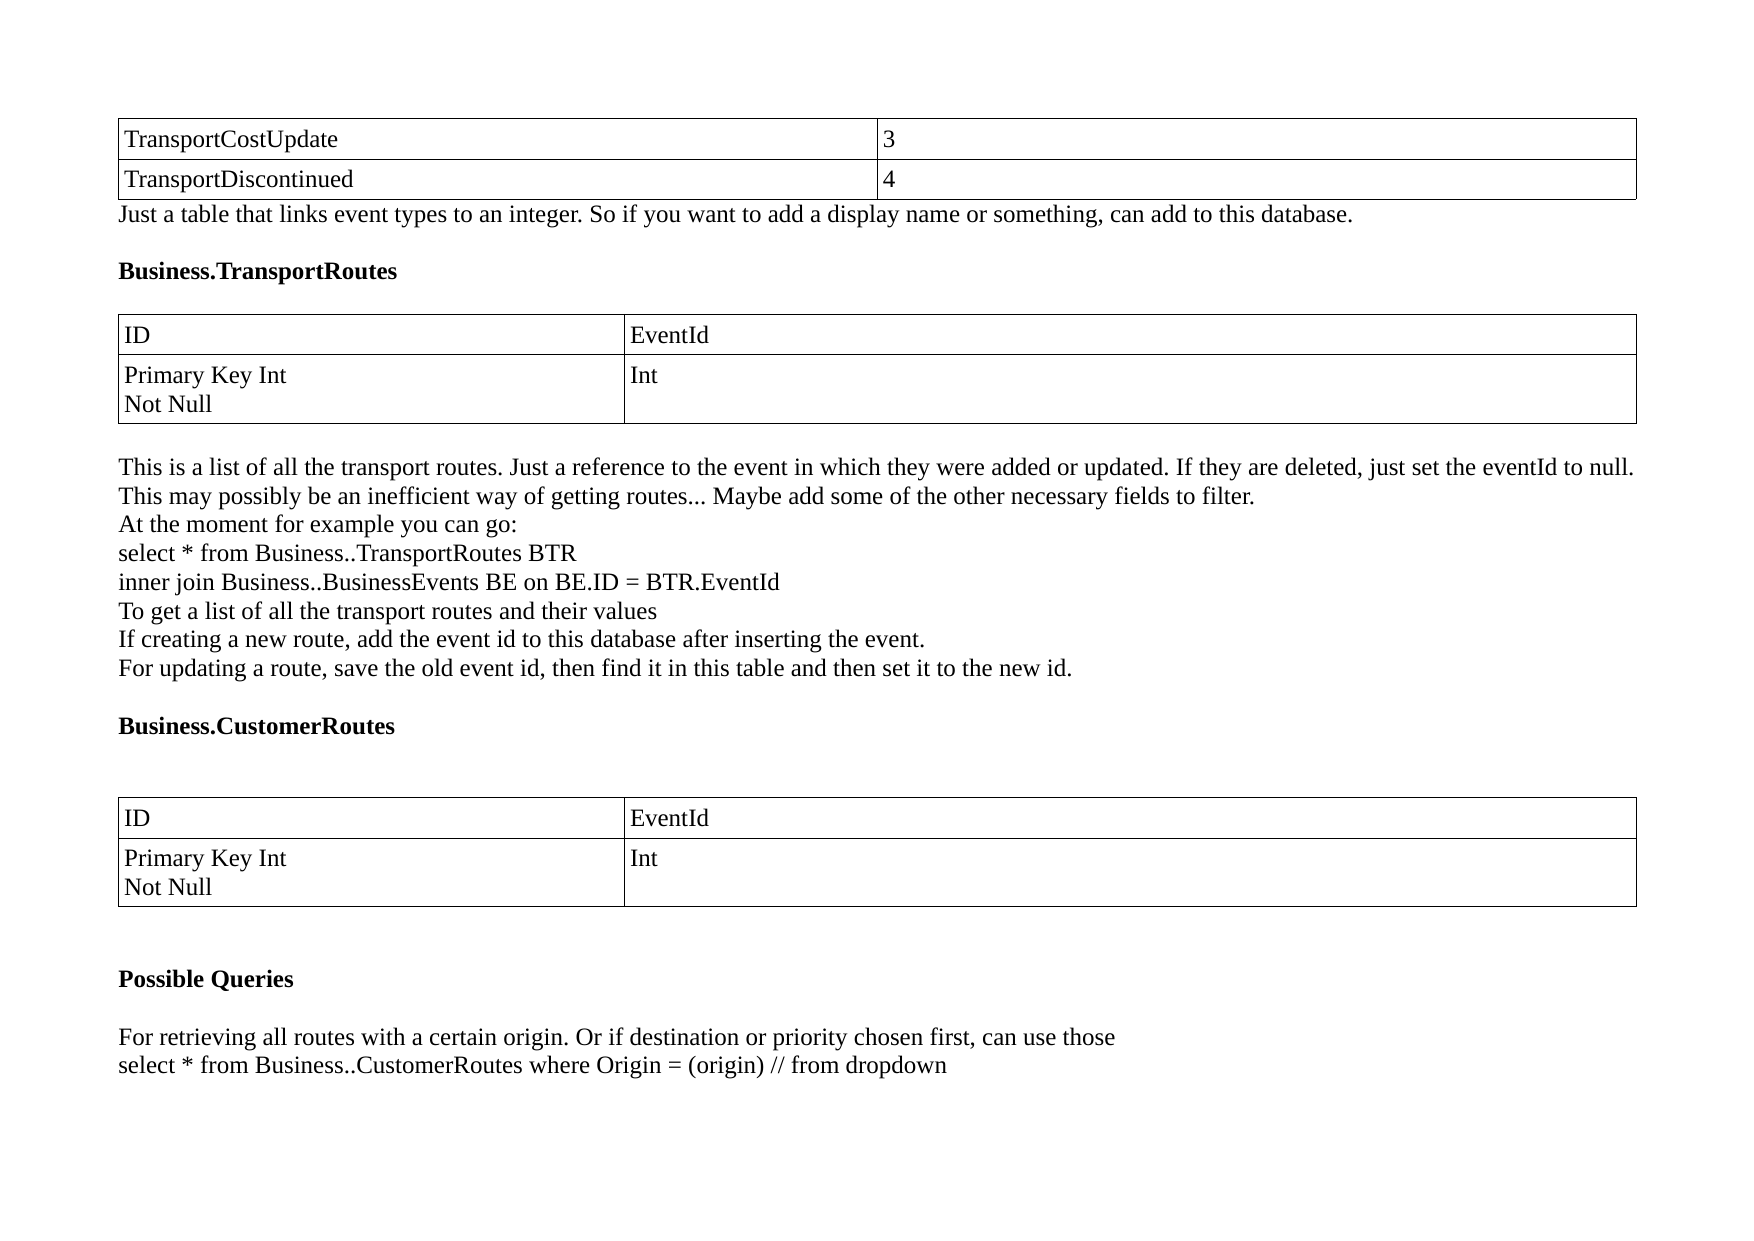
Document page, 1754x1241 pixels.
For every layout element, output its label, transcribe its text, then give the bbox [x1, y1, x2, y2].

text Just a table that links event types to an integer. So if you want to add a display name or something, can add to this database. [118, 200, 1636, 228]
table_cell 4 [878, 160, 1636, 199]
text To get a list of all the transport routes and their values [118, 596, 1636, 624]
table_cell TransportDiscontinued [119, 160, 877, 199]
text inner join Business..BusinessEvents BE on BE.ID = BTR.EventId [118, 567, 1636, 596]
table_header EventId [625, 798, 1636, 837]
text Business.TransportRoutes [118, 256, 1636, 285]
text Possible Queries [118, 964, 1636, 993]
text At the moment for example you can go: [118, 509, 1636, 538]
text For updating a route, save the old event id, then find it in this table and then set it to the new id. [118, 653, 1636, 682]
table_cell TransportCostUpdate [119, 119, 877, 158]
text Business.CustomerRoutes [118, 711, 1636, 739]
table_cell Int [625, 839, 1636, 906]
table_cell Primary Key Int Not Null [119, 839, 624, 906]
table_header EventId [625, 315, 1636, 354]
text For retrieving all routes with a certain origin. Or if destination or priority chosen first, can use those [118, 1022, 1636, 1050]
text This is a list of all the transport routes. Just a reference to the event in which they were added or updated. If they are deleted, just set the eventId to null. This may possibly be an inefficient way of getting routes... Maybe add some of the other necessary fields to filter. [118, 452, 1636, 509]
table_header ID [119, 798, 624, 837]
table_cell Primary Key Int Not Null [119, 355, 624, 423]
table_cell Int [625, 355, 1636, 423]
table_header ID [119, 315, 624, 354]
text select * from Business..TransportRoutes BTR [118, 538, 1636, 567]
text If creating a new route, add the event id to this database after inserting the event. [118, 624, 1636, 653]
table_cell 3 [878, 119, 1636, 158]
text select * from Business..CustomerRoutes where Origin = (origin) // from dropdown [118, 1050, 1636, 1079]
